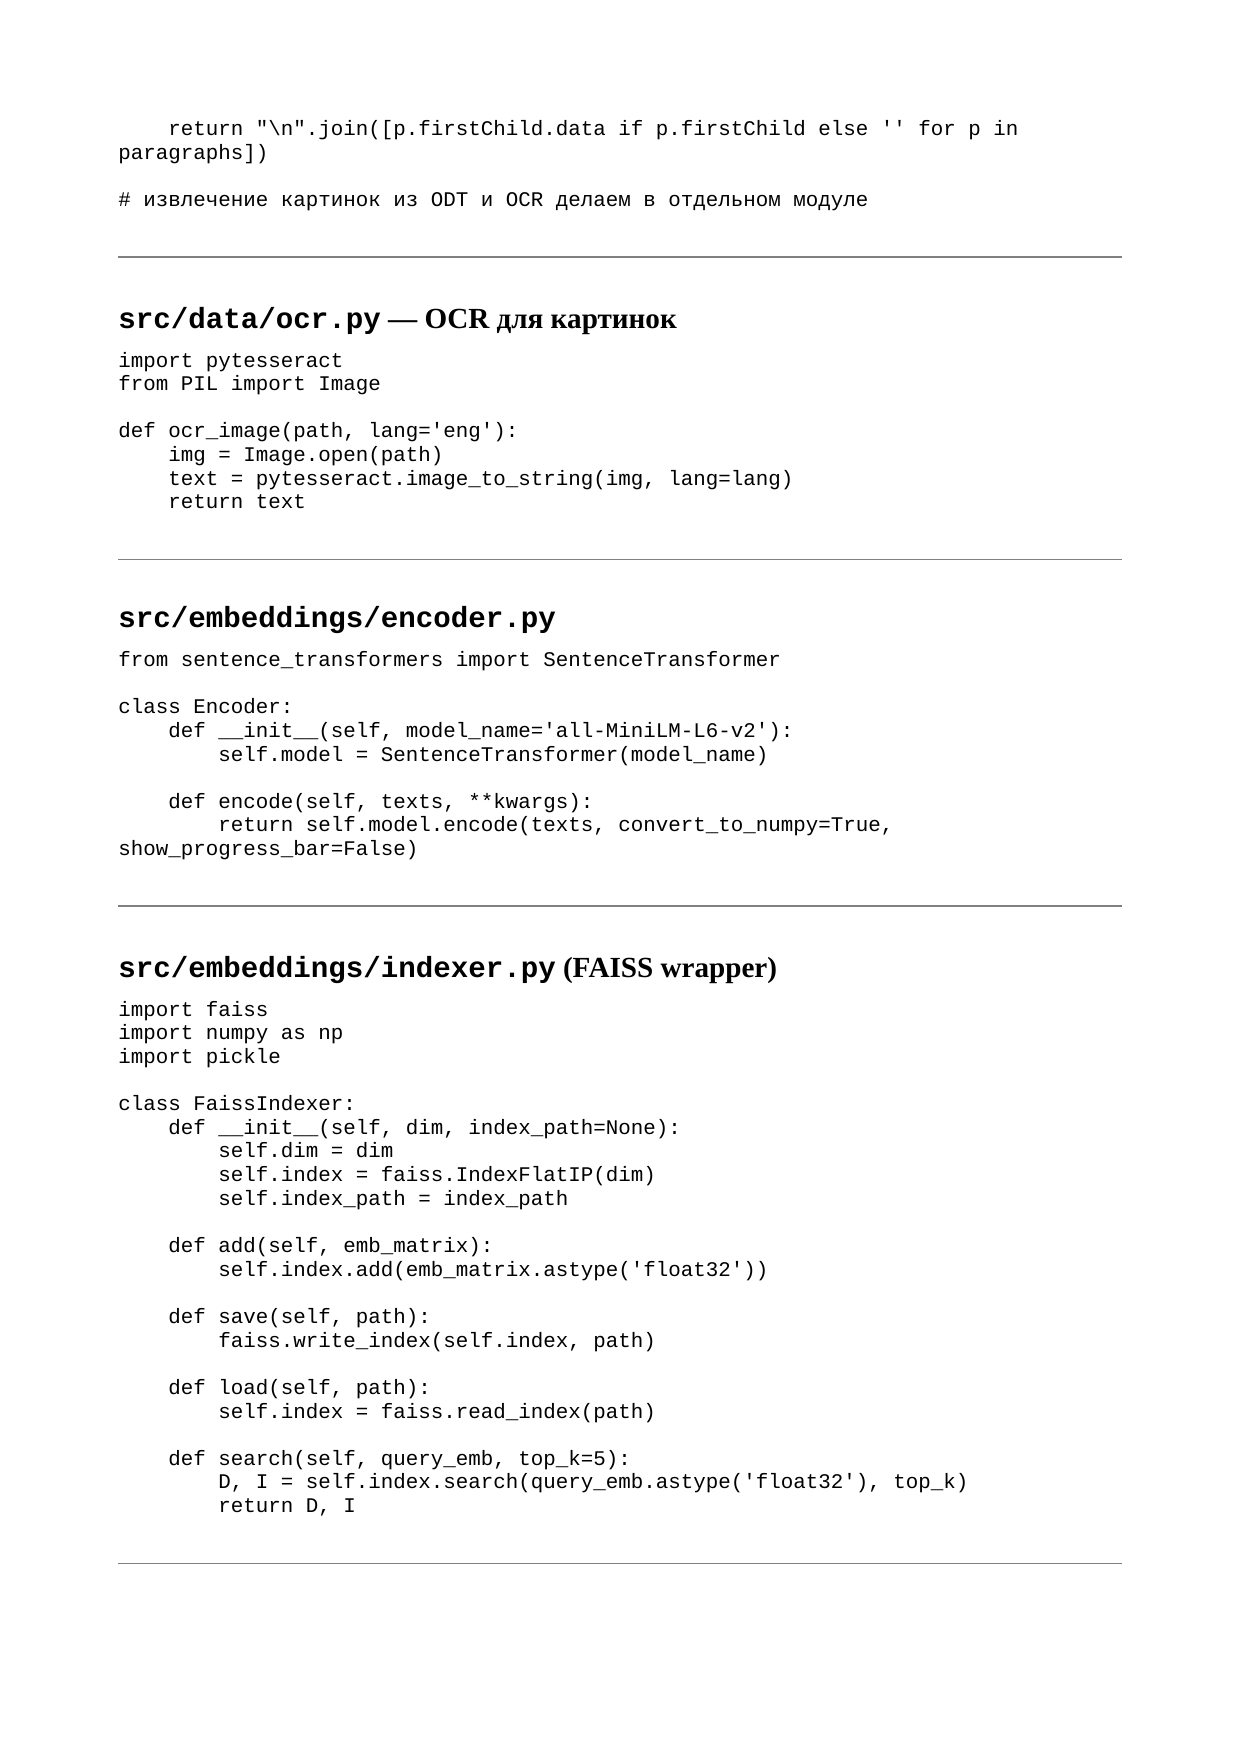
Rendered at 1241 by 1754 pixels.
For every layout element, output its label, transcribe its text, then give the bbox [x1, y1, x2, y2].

text import numpy as np [118, 1022, 1122, 1046]
text self.index.add(emb_matrix.astype('float32')) [118, 1259, 1122, 1282]
text def __init__(self, dim, index_path=None): [118, 1117, 1122, 1141]
text self.index = faiss.read_index(path) [118, 1401, 1122, 1424]
text import pickle [118, 1046, 1122, 1069]
text self.index_path = index_path [118, 1188, 1122, 1211]
subtitle src/data/ocr.py — OCR для картинок [118, 301, 1122, 337]
text def search(self, query_emb, top_k=5): [118, 1448, 1122, 1472]
text # извлечение картинок из ODT и OCR делаем в отдельном модуле [118, 189, 1122, 213]
text faiss.write_index(self.index, path) [118, 1330, 1122, 1353]
text return self.model.encode(texts, convert_to_numpy=True, show_progress_bar=False) [118, 814, 1122, 862]
text img = Image.open(path) [118, 444, 1122, 468]
text def ocr_image(path, lang='eng'): [118, 421, 1122, 444]
text self.model = SentenceTransformer(model_name) [118, 743, 1122, 767]
text text = pytesseract.image_to_string(img, lang=lang) [118, 468, 1122, 491]
text import faiss [118, 999, 1122, 1022]
text self.dim = dim [118, 1141, 1122, 1164]
text class FaissIndexer: [118, 1093, 1122, 1117]
subtitle src/embeddings/encoder.py [118, 603, 1122, 636]
text import pytesseract [118, 349, 1122, 373]
text from sentence_transformers import SentenceTransformer [118, 649, 1122, 673]
text return D, I [118, 1495, 1122, 1519]
text def add(self, emb_matrix): [118, 1235, 1122, 1259]
text def __init__(self, model_name='all-MiniLM-L6-v2'): [118, 720, 1122, 743]
subtitle src/embeddings/indexer.py (FAISS wrapper) [118, 950, 1122, 986]
text class Encoder: [118, 696, 1122, 720]
text self.index = faiss.IndexFlatIP(dim) [118, 1164, 1122, 1188]
text return "\n".join([p.firstChild.data if p.firstChild else '' for p in paragraphs]) [118, 118, 1122, 165]
text return text [118, 491, 1122, 515]
text def save(self, path): [118, 1306, 1122, 1330]
text from PIL import Image [118, 373, 1122, 397]
text def encode(self, texts, **kwargs): [118, 791, 1122, 814]
text def load(self, path): [118, 1377, 1122, 1401]
text D, I = self.index.search(query_emb.astype('float32'), top_k) [118, 1472, 1122, 1495]
